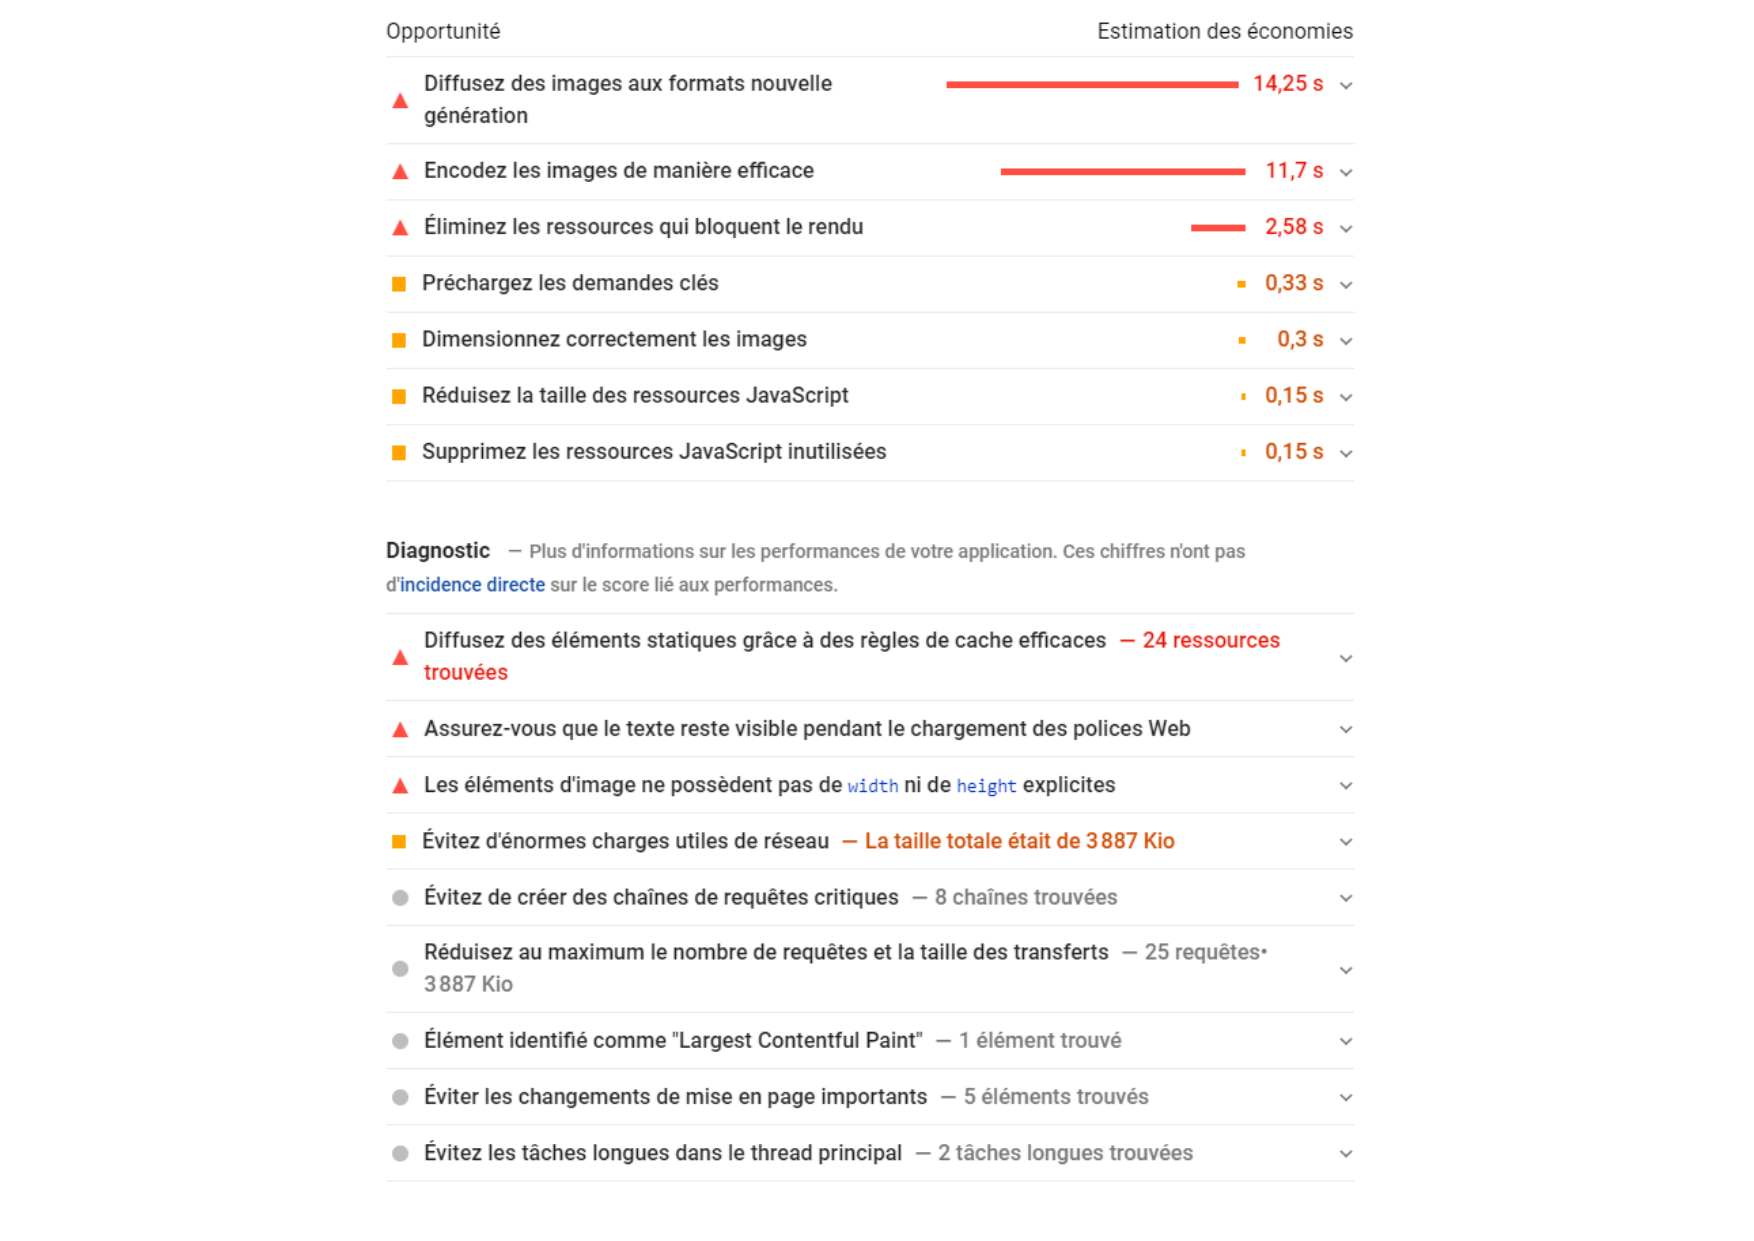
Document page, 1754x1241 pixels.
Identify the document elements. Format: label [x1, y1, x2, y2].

picture [323, 8, 1417, 1230]
